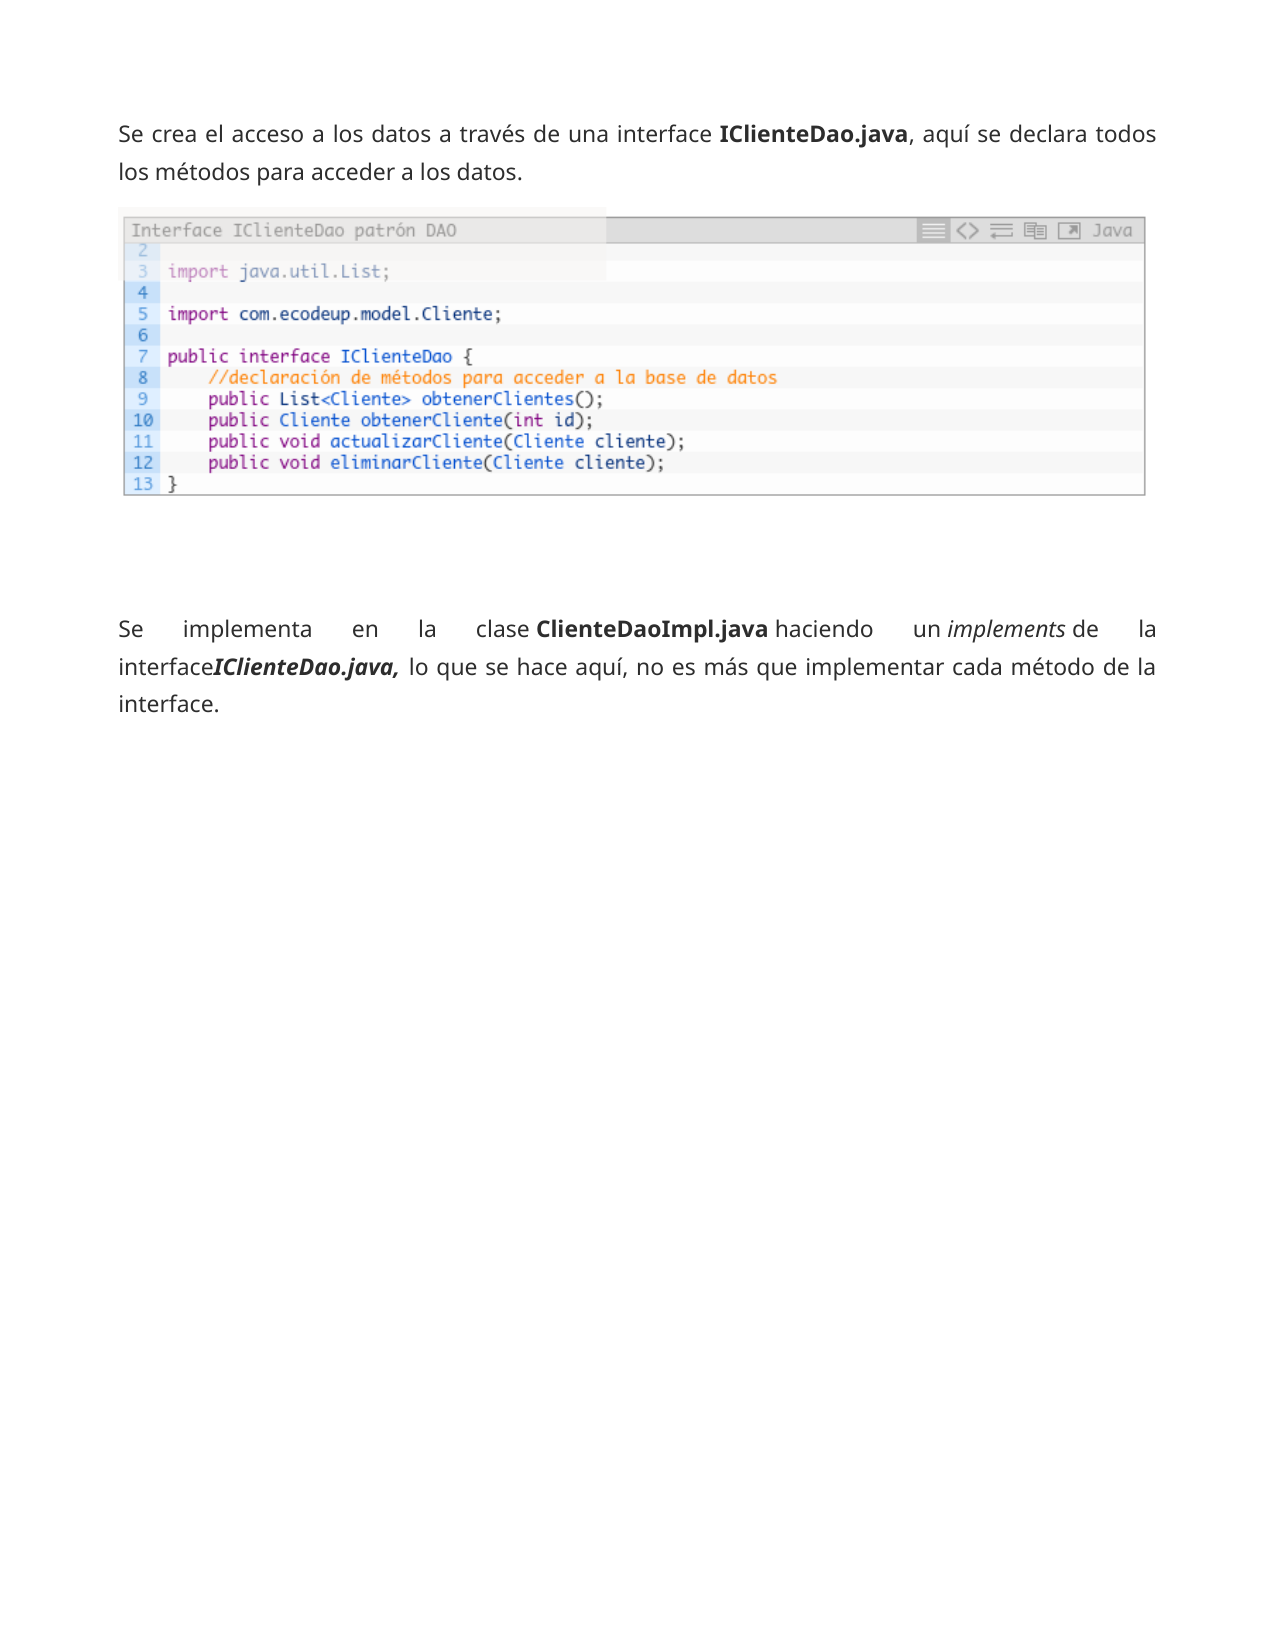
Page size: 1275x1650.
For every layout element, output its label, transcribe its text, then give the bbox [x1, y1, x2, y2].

picture [118, 207, 1157, 503]
text Se implementa en la clase ClienteDaoImpl.java haciendo un implements de la interfaceIClienteDao.java, lo que se hace aquí, no es más que implementar cada método de la interface. [118, 613, 1157, 719]
text Se crea el acceso a los datos a través de una interface IClienteDao.java, aquí se declara todos los métodos para acceder a los datos. [118, 118, 1157, 187]
